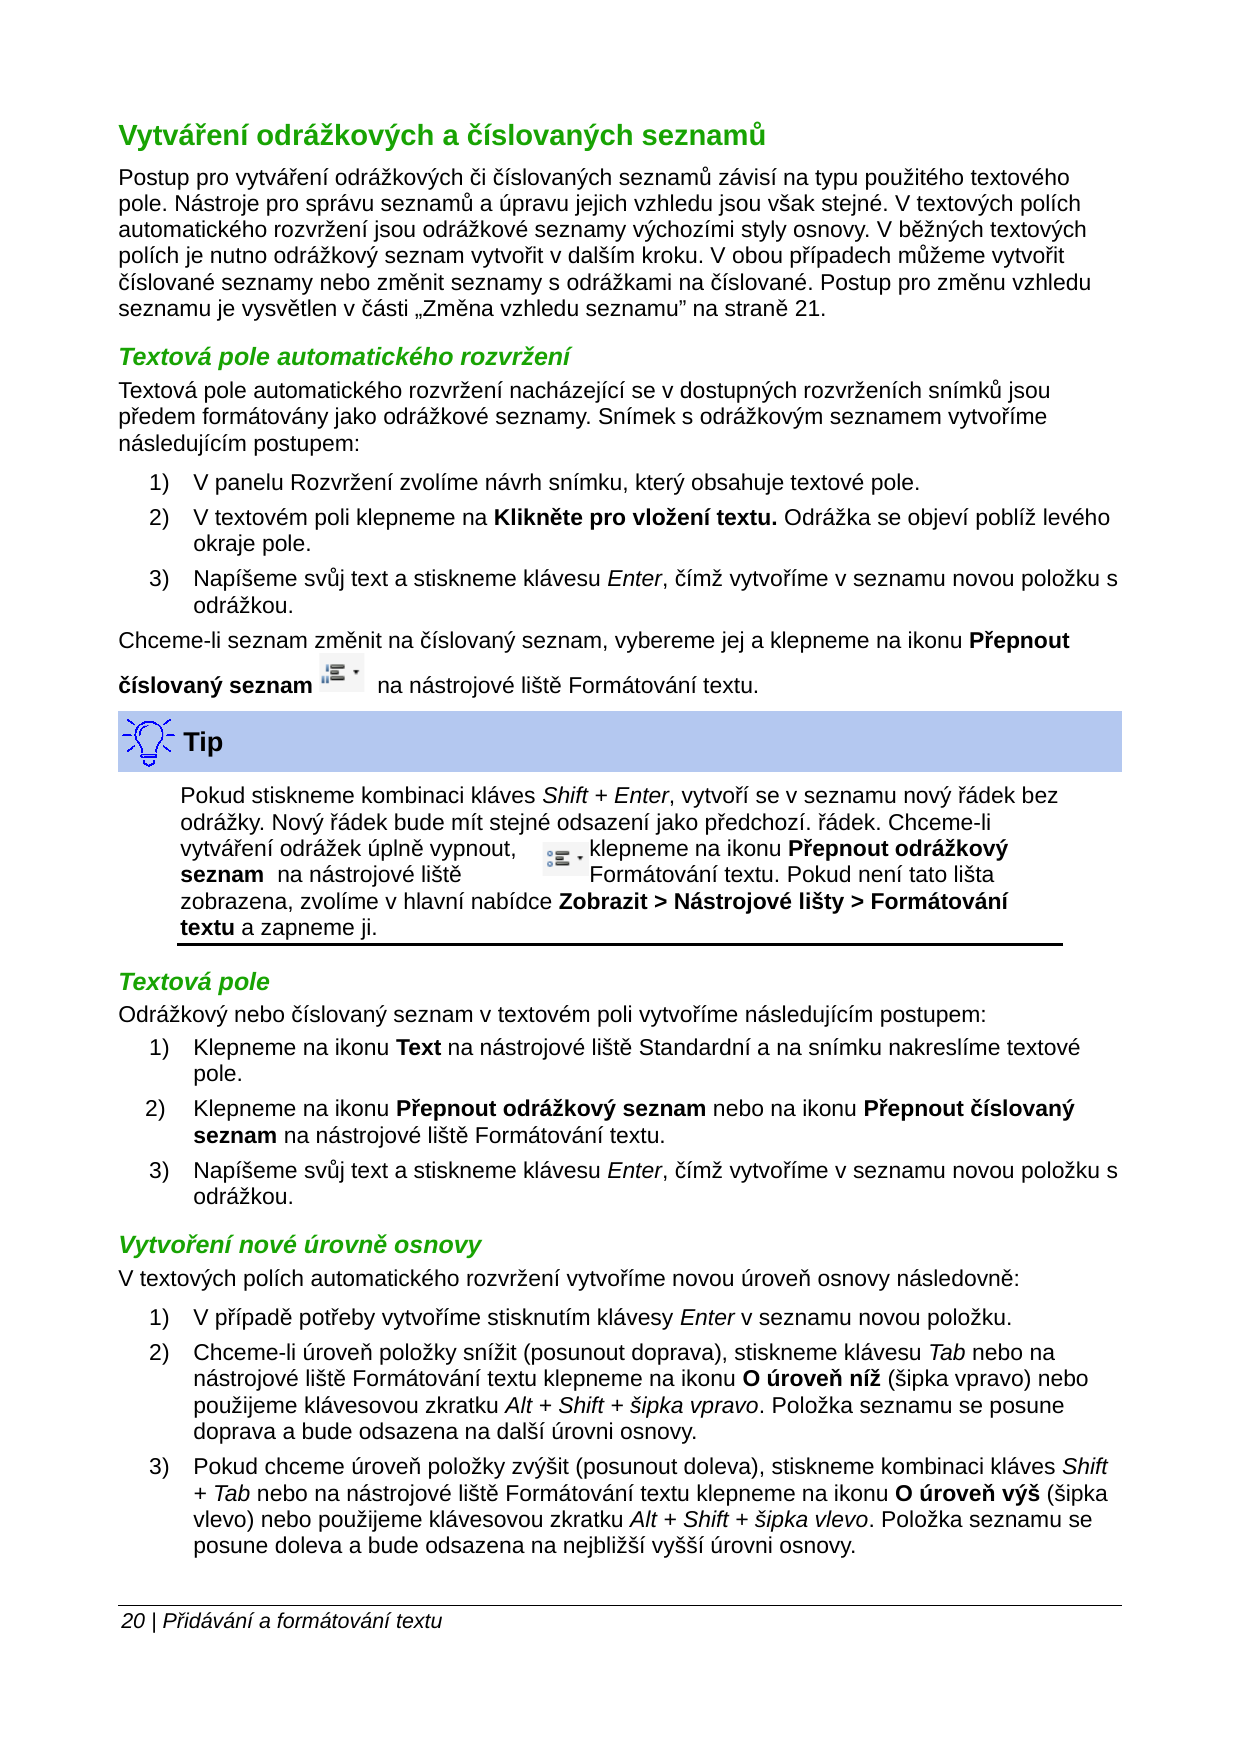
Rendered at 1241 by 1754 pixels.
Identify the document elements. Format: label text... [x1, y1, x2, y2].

subtitle Vytváření odrážkových a číslovaných seznamů [118, 118, 1122, 152]
list Klepneme na ikonu Přepnout odrážkový seznam nebo na ikonu Přepnout číslovaný seznam na nástrojové liště Formátování textu. [165, 1095, 1122, 1148]
list Textová pole automatického rozvržení nacházející se v dostupných rozvrženích snímků jsou předem formátovány jako odrážkové seznamy. Snímek s odrážkovým seznamem vytvoříme následujícím postupem: [118, 377, 1122, 456]
picture [119, 711, 179, 771]
picture [542, 842, 589, 876]
subtitle Tip [118, 711, 1122, 772]
list Klepneme na ikonu Text na nástrojové liště Standardní a na snímku nakreslíme textové pole. [169, 1034, 1122, 1086]
text Chceme-li seznam změnit na číslovaný seznam, vybereme jej a klepneme na ikonu Přepnout číslovaný seznam na nástrojové liště Formátování textu. [118, 627, 1122, 698]
picture [319, 653, 365, 692]
list Chceme-li úroveň položky snížit (posunout doprava), stiskneme klávesu Tab nebo na nástrojové liště Formátování textu klepneme na ikonu O úroveň níž (šipka vpravo) nebo použijeme klávesovou zkratku Alt + Shift + šipka vpravo. Položka seznamu se posune doprava a bude odsazena na další úrovni osnovy. [169, 1339, 1122, 1444]
subtitle Vytvoření nové úrovně osnovy [118, 1230, 1122, 1259]
subtitle Textová pole automatického rozvržení [118, 342, 1122, 371]
list V textovém poli klepneme na Klikněte pro vložení textu. Odrážka se objeví poblíž levého okraje pole. [169, 504, 1122, 556]
list V případě potřeby vytvoříme stisknutím klávesy Enter v seznamu novou položku. [169, 1304, 1122, 1330]
list V panelu Rozvržení zvolíme návrh snímku, který obsahuje textové pole. [169, 468, 1122, 495]
list V textových polích automatického rozvržení vytvoříme novou úroveň osnovy následovně: [118, 1265, 1122, 1291]
text Postup pro vytváření odrážkových či číslovaných seznamů závisí na typu použitého textového pole. Nástroje pro správu seznamů a úpravu jejich vzhledu jsou však stejné. V textových polích automatického rozvržení jsou odrážkové seznamy výchozími styly osnovy. V běžných textových polích je nutno odrážkový seznam vytvořit v dalším kroku. V obou případech můžeme vytvořit číslované seznamy nebo změnit seznamy s odrážkami na číslované. Postup pro změnu vzhledu seznamu je vysvětlen v části „Změna vzhledu seznamu” na straně 20. [118, 163, 1122, 322]
text Pokud stiskneme kombinaci kláves Shift + Enter, vytvoří se v seznamu nový řádek bez odrážky. Nový řádek bude mít stejné odsazení jako předchozí. řádek. Chceme-li vytváření odrážek úplně vypnout, klepneme na ikonu Přepnout odrážkový seznam na nástrojové liště Formátování textu. Pokud není tato lišta zobrazena, zvolíme v hlavní nabídce Zobrazit > Nástrojové lišty > Formátování textu a zapneme ji. [177, 779, 1063, 943]
list Napíšeme svůj text a stiskneme klávesu Enter, čímž vytvoříme v seznamu novou položku s odrážkou. [169, 1157, 1122, 1209]
list Pokud chceme úroveň položky zvýšit (posunout doleva), stiskneme kombinaci kláves Shift + Tab nebo na nástrojové liště Formátování textu klepneme na ikonu O úroveň výš (šipka vlevo) nebo použijeme klávesovou zkratku Alt + Shift + šipka vlevo. Položka seznamu se posune doleva a bude odsazena na nejbližší vyšší úrovni osnovy. [169, 1453, 1122, 1559]
list Odrážkový nebo číslovaný seznam v textovém poli vytvoříme následujícím postupem: [118, 1001, 1122, 1028]
list Napíšeme svůj text a stiskneme klávesu Enter, čímž vytvoříme v seznamu novou položku s odrážkou. [169, 565, 1122, 618]
subtitle Textová pole [118, 967, 1122, 995]
